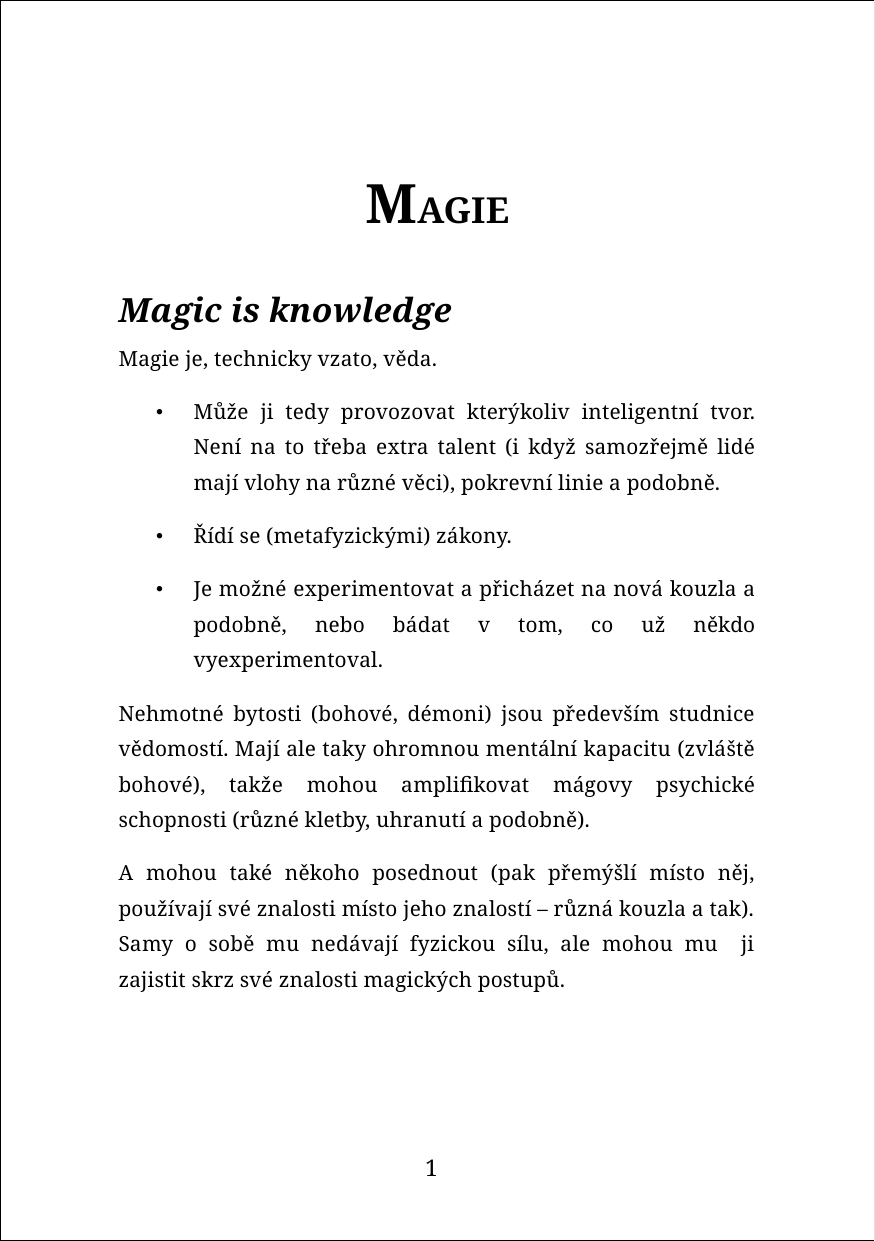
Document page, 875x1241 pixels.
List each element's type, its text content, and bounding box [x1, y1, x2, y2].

subtitle Magie [118, 166, 756, 239]
list Může ji tedy provozovat kterýkoliv inteligentní tvor. Není na to třeba extra talent (i když samozřejmě lidé mají vlohy na různé věci), pokrevní linie a podobně. [156, 397, 756, 496]
subtitle Magic is knowledge [118, 287, 756, 332]
text A mohou také někoho posednout (pak přemýšlí místo něj, používají své znalosti místo jeho znalostí – různá kouzla a tak). Samy o sobě mu nedávají fyzickou sílu, ale mohou mu ji zajistit skrz své znalosti magických postupů. [118, 858, 756, 993]
text Magie je, technicky vzato, věda. [118, 344, 756, 372]
list Je možné experimentovat a přicházet na nová kouzla a podobně, nebo bádat v tom, co už někdo vyexperimentoval. [156, 574, 756, 674]
list Řídí se (metafyzickými) zákony. [156, 521, 756, 550]
text Nehmotné bytosti (bohové, démoni) jsou především studnice vědomostí. Mají ale taky ohromnou mentální kapacitu (zvláště bohové), takže mohou amplifikovat mágovy psychické schopnosti (různé kletby, uhranutí a podobně). [118, 699, 756, 834]
